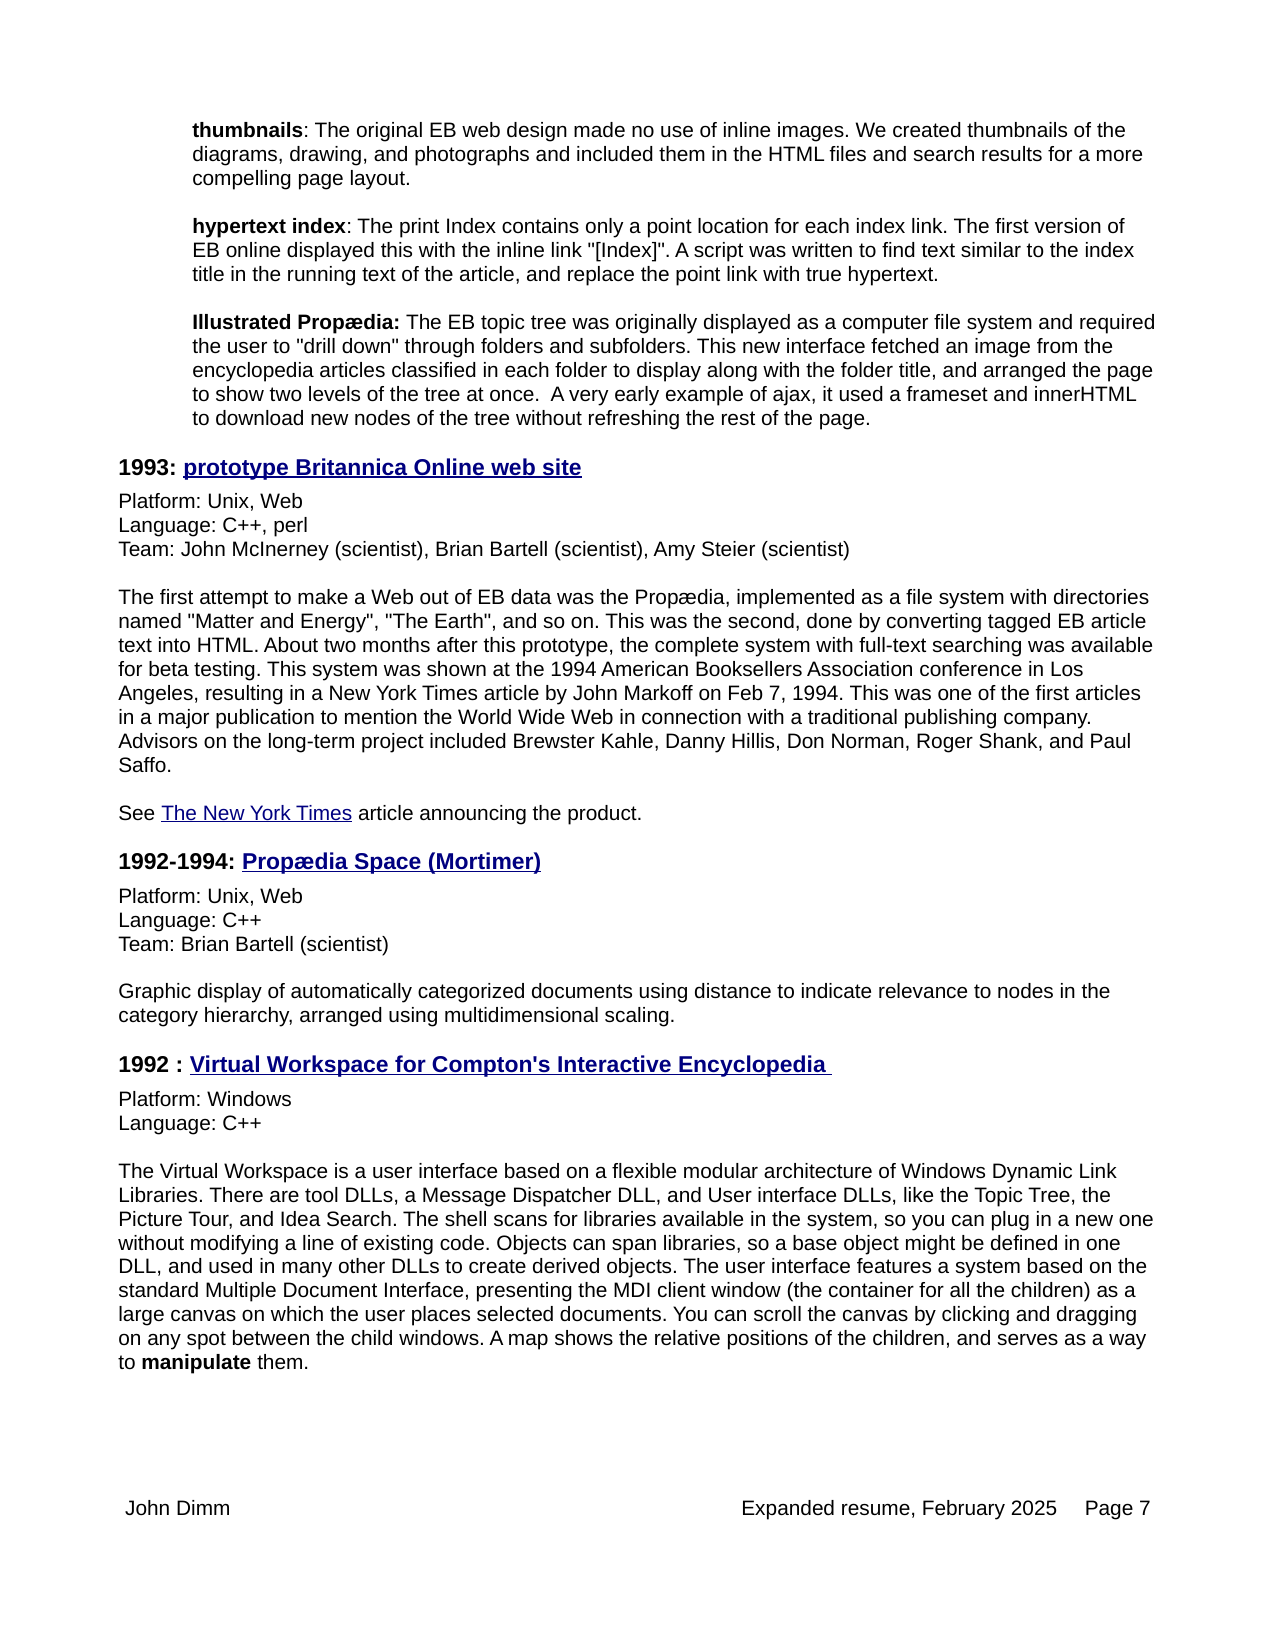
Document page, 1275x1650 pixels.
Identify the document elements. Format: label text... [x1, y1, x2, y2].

text The first attempt to make a Web out of EB data was the Propædia, implemented as a file system with directories named "Matter and Energy", "The Earth", and so on. This was the second, done by converting tagged EB article text into HTML. About two months after this prototype, the complete system with full-text searching was available for beta testing. This system was shown at the 1994 American Booksellers Association conference in Los Angeles, resulting in a New York Times article by John Markoff on Feb 7, 1994. This was one of the first articles in a major publication to mention the World Wide Web in connection with a traditional publishing company. Advisors on the long-term project included Brewster Kahle, Danny Hillis, Don Norman, Roger Shank, and Paul Saffo. [118, 585, 1157, 776]
text Language: C++, perl [118, 513, 1157, 537]
text Illustrated Propædia: The EB topic tree was originally displayed as a computer file system and required the user to "drill down" through folders and subfolders. This new interface fetched an image from the encyclopedia articles classified in each folder to display along with the folder title, and arranged the page to show two levels of the tree at once. A very early example of ajax, it used a frameset and innerHTML to download new nodes of the tree without refreshing the rest of the page. [192, 310, 1157, 429]
text Team: John McInerney (scientist), Brian Bartell (scientist), Amy Steier (scientist) [118, 537, 1157, 561]
text The Virtual Workspace is a user interface based on a flexible modular architecture of Windows Dynamic Link Libraries. There are tool DLLs, a Message Dispatcher DLL, and User interface DLLs, like the Topic Tree, the Picture Tour, and Idea Search. The shell scans for libraries available in the system, so you can plug in a new one without modifying a line of existing code. Objects can span libraries, so a base object might be defined in one DLL, and used in many other DLLs to create derived objects. The user interface features a system based on the standard Multiple Document Interface, presenting the MDI client window (the container for all the children) as a large canvas on which the user places selected documents. You can scroll the canvas by clicking and dragging on any spot between the child windows. A map shows the relative positions of the children, and serves as a way to manipulate them. [118, 1158, 1157, 1374]
subtitle 1993: prototype Britannica Online web site [118, 453, 1157, 480]
text See The New York Times article announcing the product. [118, 800, 1157, 824]
subtitle 1992 : Virtual Workspace for Compton's Interactive Encyclopedia [118, 1051, 1157, 1078]
text thumbnails: The original EB web design made no use of inline images. We created thumbnails of the diagrams, drawing, and photographs and included them in the HTML files and search results for a more compelling page layout. [192, 118, 1157, 190]
text Team: Brian Bartell (scientist) [118, 931, 1157, 955]
text Graphic display of automatically categorized documents using distance to indicate relevance to nodes in the category hierarchy, arranged using multidimensional scaling. [118, 979, 1157, 1027]
text Language: C++ [118, 907, 1157, 931]
text Platform: Unix, Web [118, 883, 1157, 907]
text Platform: Unix, Web [118, 489, 1157, 513]
text hypertext index: The print Index contains only a point location for each index link. The first version of EB online displayed this with the inline link "[Index]". A script was written to find text similar to the index title in the running text of the article, and replace the point link with true hypertext. [192, 214, 1157, 286]
text Platform: Windows Language: C++ [118, 1087, 1157, 1134]
subtitle 1992-1994: Propædia Space (Mortimer) [118, 848, 1157, 874]
